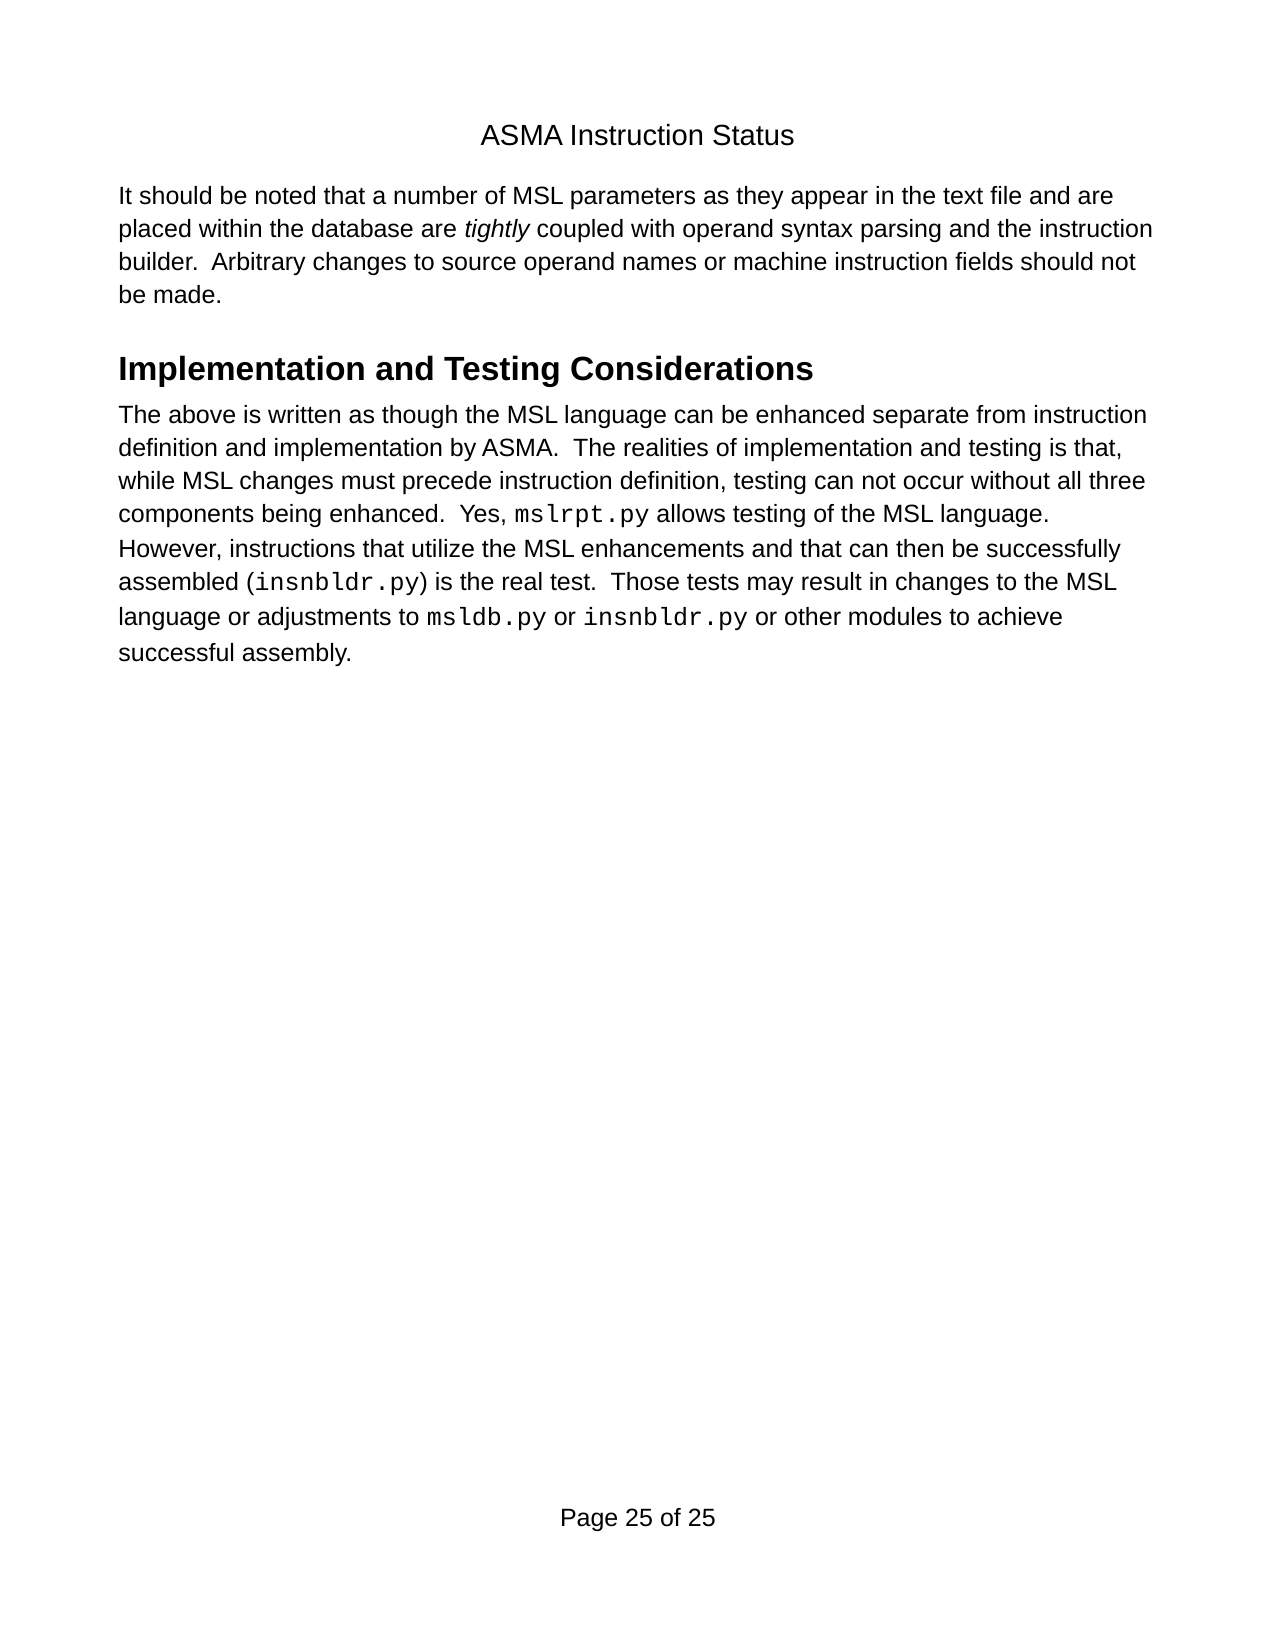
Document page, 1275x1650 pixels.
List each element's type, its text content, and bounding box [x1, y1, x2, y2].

subtitle Implementation and Testing Considerations [118, 349, 1157, 387]
text The above is written as though the MSL language can be enhanced separate from instruction definition and implementation by ASMA. The realities of implementation and testing is that, while MSL changes must precede instruction definition, testing can not occur without all three components being enhanced. Yes, mslrpt.py allows testing of the MSL language. However, instructions that utilize the MSL enhancements and that can then be successfully assembled (insnbldr.py) is the real test. Those tests may result in changes to the MSL language or adjustments to msldb.py or insnbldr.py or other modules to achieve successful assembly. [118, 400, 1157, 666]
text It should be noted that a number of MSL parameters as they appear in the text file and are placed within the database are tightly coupled with operand syntax parsing and the instruction builder. Arbitrary changes to source operand names or machine instruction fields should not be made. [118, 181, 1157, 309]
